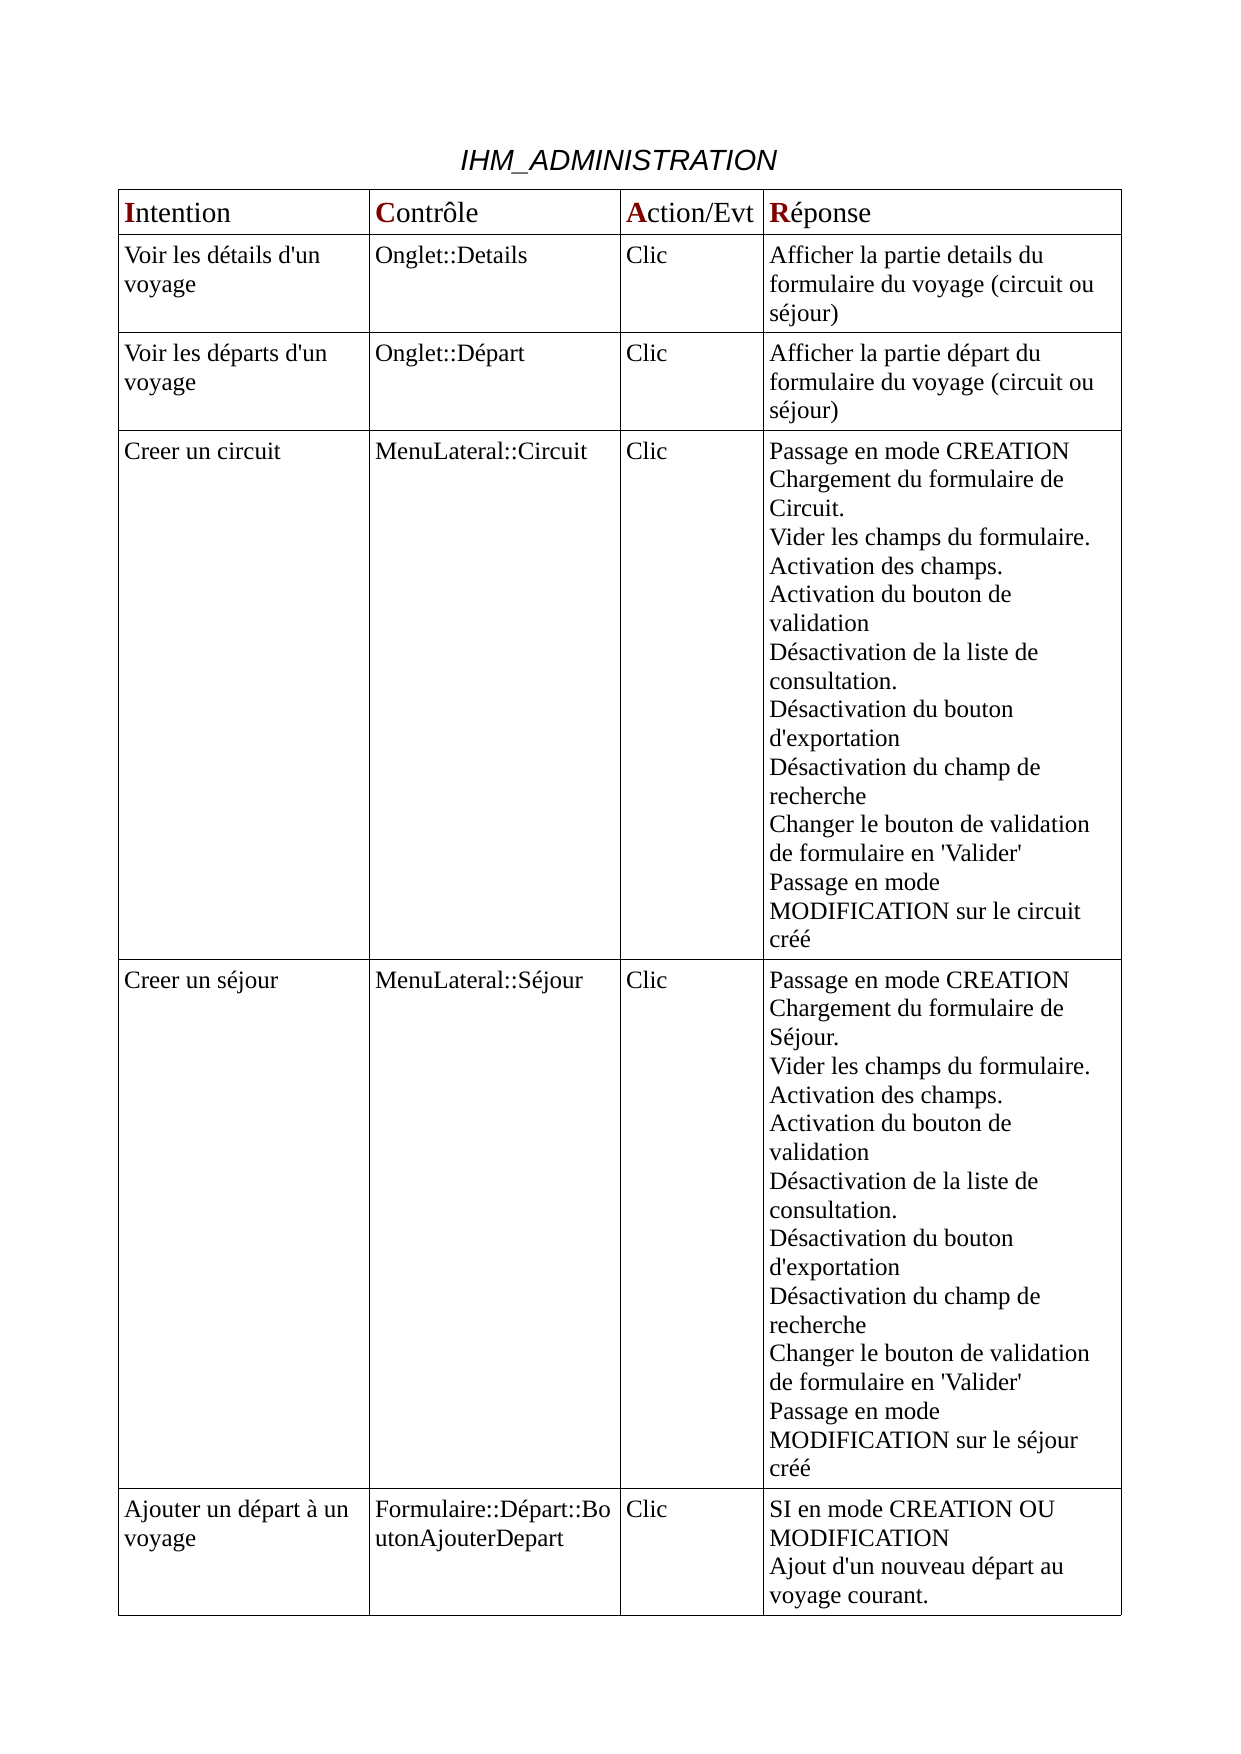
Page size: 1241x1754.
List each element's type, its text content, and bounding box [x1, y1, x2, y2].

table_cell MenuLateral::Séjour [370, 960, 620, 1488]
table_cell Ajouter un départ à un voyage [119, 1489, 369, 1614]
table_cell Clic [621, 431, 763, 959]
table_cell Passage en mode CREATION Chargement du formulaire de Séjour. Vider les champs du formulaire. Activation des champs. Activation du bouton de validation Désactivation de la liste de consultation. Désactivation du bouton d'exportation Désactivation du champ de recherche Changer le bouton de validation de formulaire en 'Valider' Passage en mode MODIFICATION sur le séjour créé [764, 960, 1121, 1488]
table_cell Afficher la partie details du formulaire du voyage (circuit ou séjour) [764, 235, 1121, 332]
table_cell Formulaire::Départ::BoutonAjouterDepart [370, 1489, 620, 1614]
table_cell MenuLateral::Circuit [370, 431, 620, 959]
table_cell Passage en mode CREATION Chargement du formulaire de Circuit. Vider les champs du formulaire. Activation des champs. Activation du bouton de validation Désactivation de la liste de consultation. Désactivation du bouton d'exportation Désactivation du champ de recherche Changer le bouton de validation de formulaire en 'Valider' Passage en mode MODIFICATION sur le circuit créé [764, 431, 1121, 959]
table_header Réponse [764, 190, 1121, 234]
table_header Intention [119, 190, 369, 234]
subtitle IHM_ADMINISTRATION [118, 143, 1122, 177]
table_cell Onglet::Details [370, 235, 620, 332]
table_header Contrôle [370, 190, 620, 234]
table_cell Creer un circuit [119, 431, 369, 959]
table_cell Voir les détails d'un voyage [119, 235, 369, 332]
table_cell Clic [621, 235, 763, 332]
table_cell Clic [621, 1489, 763, 1614]
table_cell Afficher la partie départ du formulaire du voyage (circuit ou séjour) [764, 333, 1121, 430]
table_cell Clic [621, 333, 763, 430]
table_cell Onglet::Départ [370, 333, 620, 430]
table_header Action/Evt [621, 190, 763, 234]
table_cell SI en mode CREATION OU MODIFICATION Ajout d'un nouveau départ au voyage courant. [764, 1489, 1121, 1614]
table_cell Voir les départs d'un voyage [119, 333, 369, 430]
table_cell Clic [621, 960, 763, 1488]
table_cell Creer un séjour [119, 960, 369, 1488]
